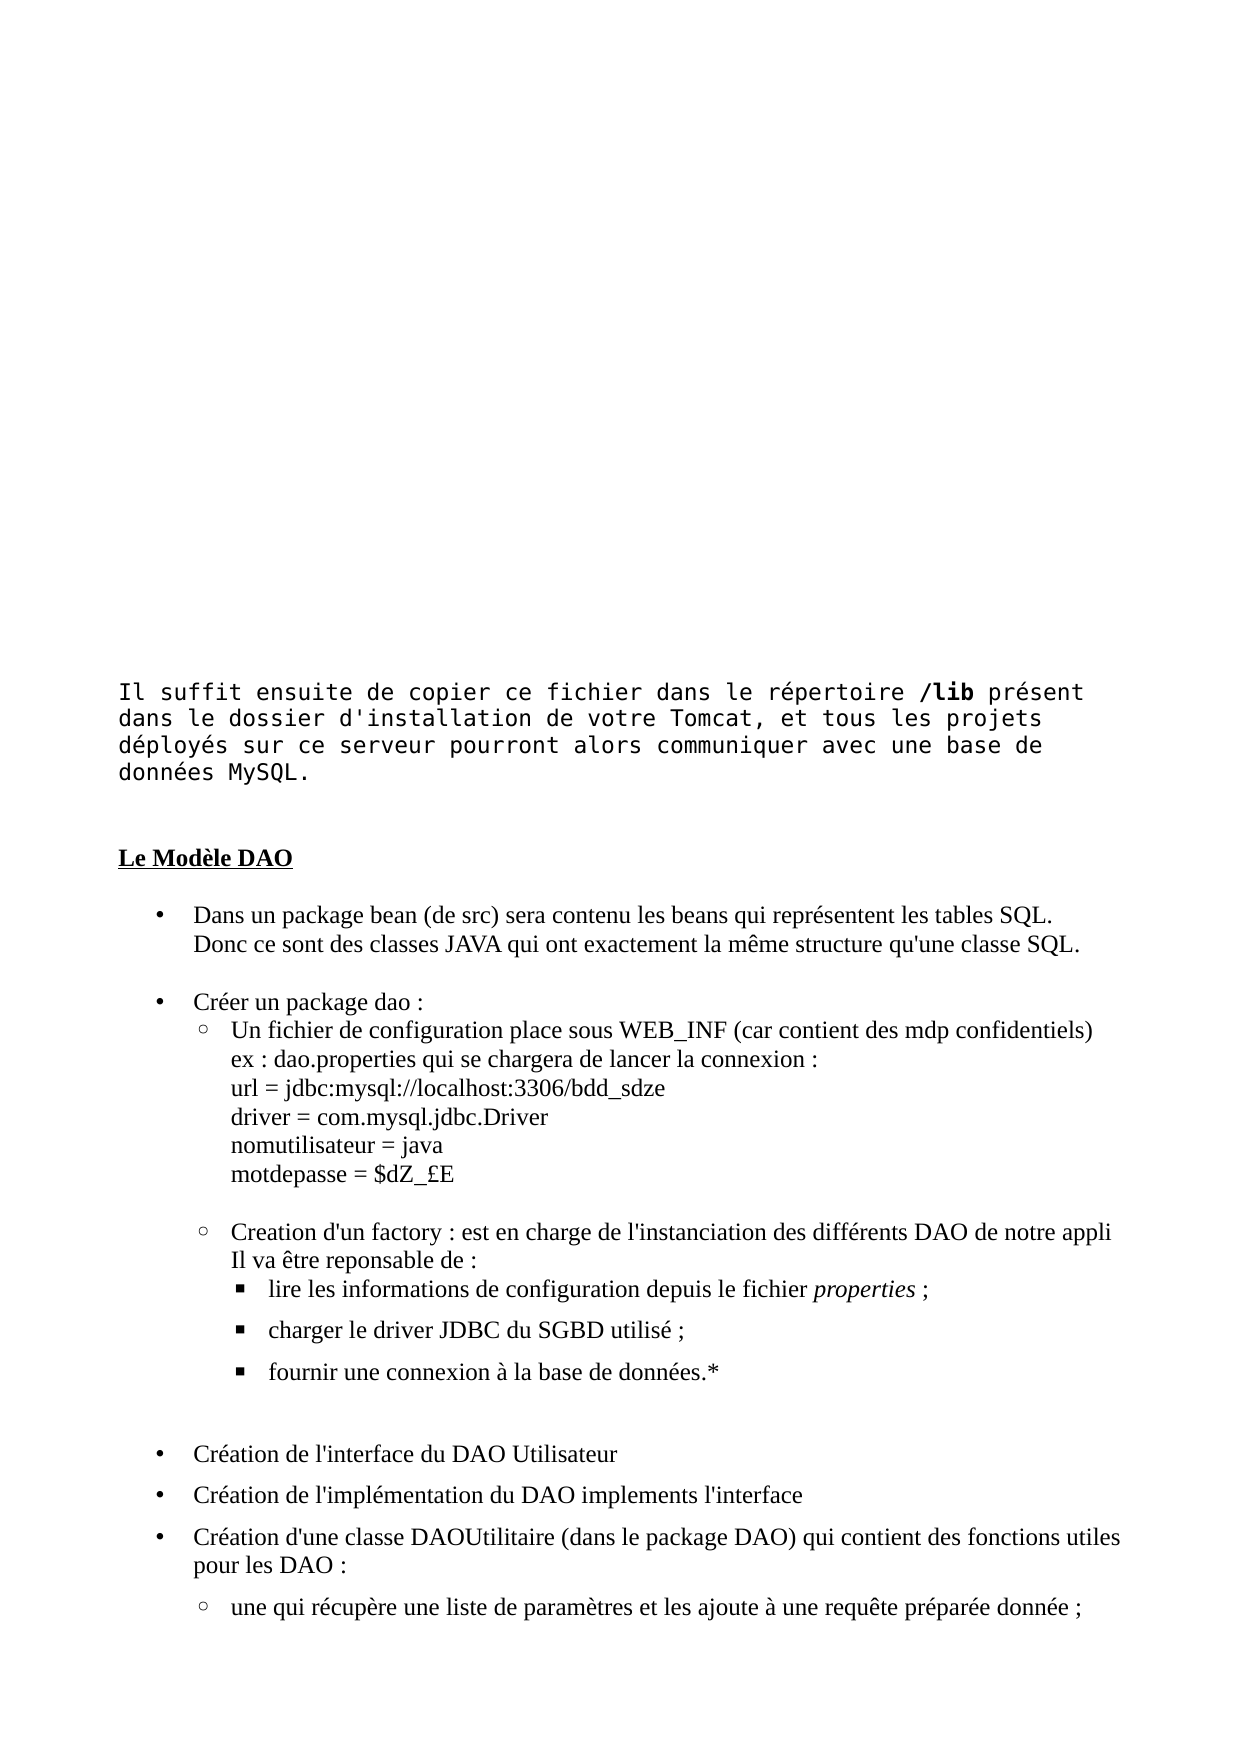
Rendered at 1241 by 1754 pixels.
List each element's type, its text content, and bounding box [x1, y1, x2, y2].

list nomutilisateur = java [193, 1130, 1122, 1159]
list lire les informations de configuration depuis le fichier properties ; [231, 1274, 1122, 1303]
list charger le driver JDBC du SGBD utilisé ; [231, 1315, 1122, 1344]
list Il va être reponsable de : [193, 1245, 1122, 1274]
list motdepasse = $dZ_£E [193, 1159, 1122, 1188]
list driver = com.mysql.jdbc.Driver [193, 1102, 1122, 1130]
list Créer un package dao : [156, 987, 1122, 1015]
text Il suffit ensuite de copier ce fichier dans le répertoire /lib présent dans le dossier d'installation de votre Tomcat, et tous les projets déployés sur ce serveur pourront alors communiquer avec une base de données MySQL. [118, 679, 1122, 785]
list fournir une connexion à la base de données.* [231, 1357, 1122, 1385]
list Un fichier de configuration place sous WEB_INF (car contient des mdp confidentiels) ex : dao.properties qui se chargera de lancer la connexion : [193, 1015, 1122, 1073]
list Creation d'un factory : est en charge de l'instanciation des différents DAO de notre appli [193, 1217, 1122, 1245]
text Le Modèle DAO [118, 843, 1122, 872]
list une qui récupère une liste de paramètres et les ajoute à une requête préparée donnée ; [193, 1592, 1122, 1620]
list Création de l'implémentation du DAO implements l'interface [156, 1480, 1122, 1509]
list Création d'une classe DAOUtilitaire (dans le package DAO) qui contient des fonctions utiles pour les DAO : [156, 1522, 1122, 1579]
list Donc ce sont des classes JAVA qui ont exactement la même structure qu'une classe SQL. [156, 929, 1122, 958]
list url = jdbc:mysql://localhost:3306/bdd_sdze [193, 1073, 1122, 1102]
list Création de l'interface du DAO Utilisateur [156, 1439, 1122, 1468]
list Dans un package bean (de src) sera contenu les beans qui représentent les tables SQL. [156, 900, 1122, 929]
